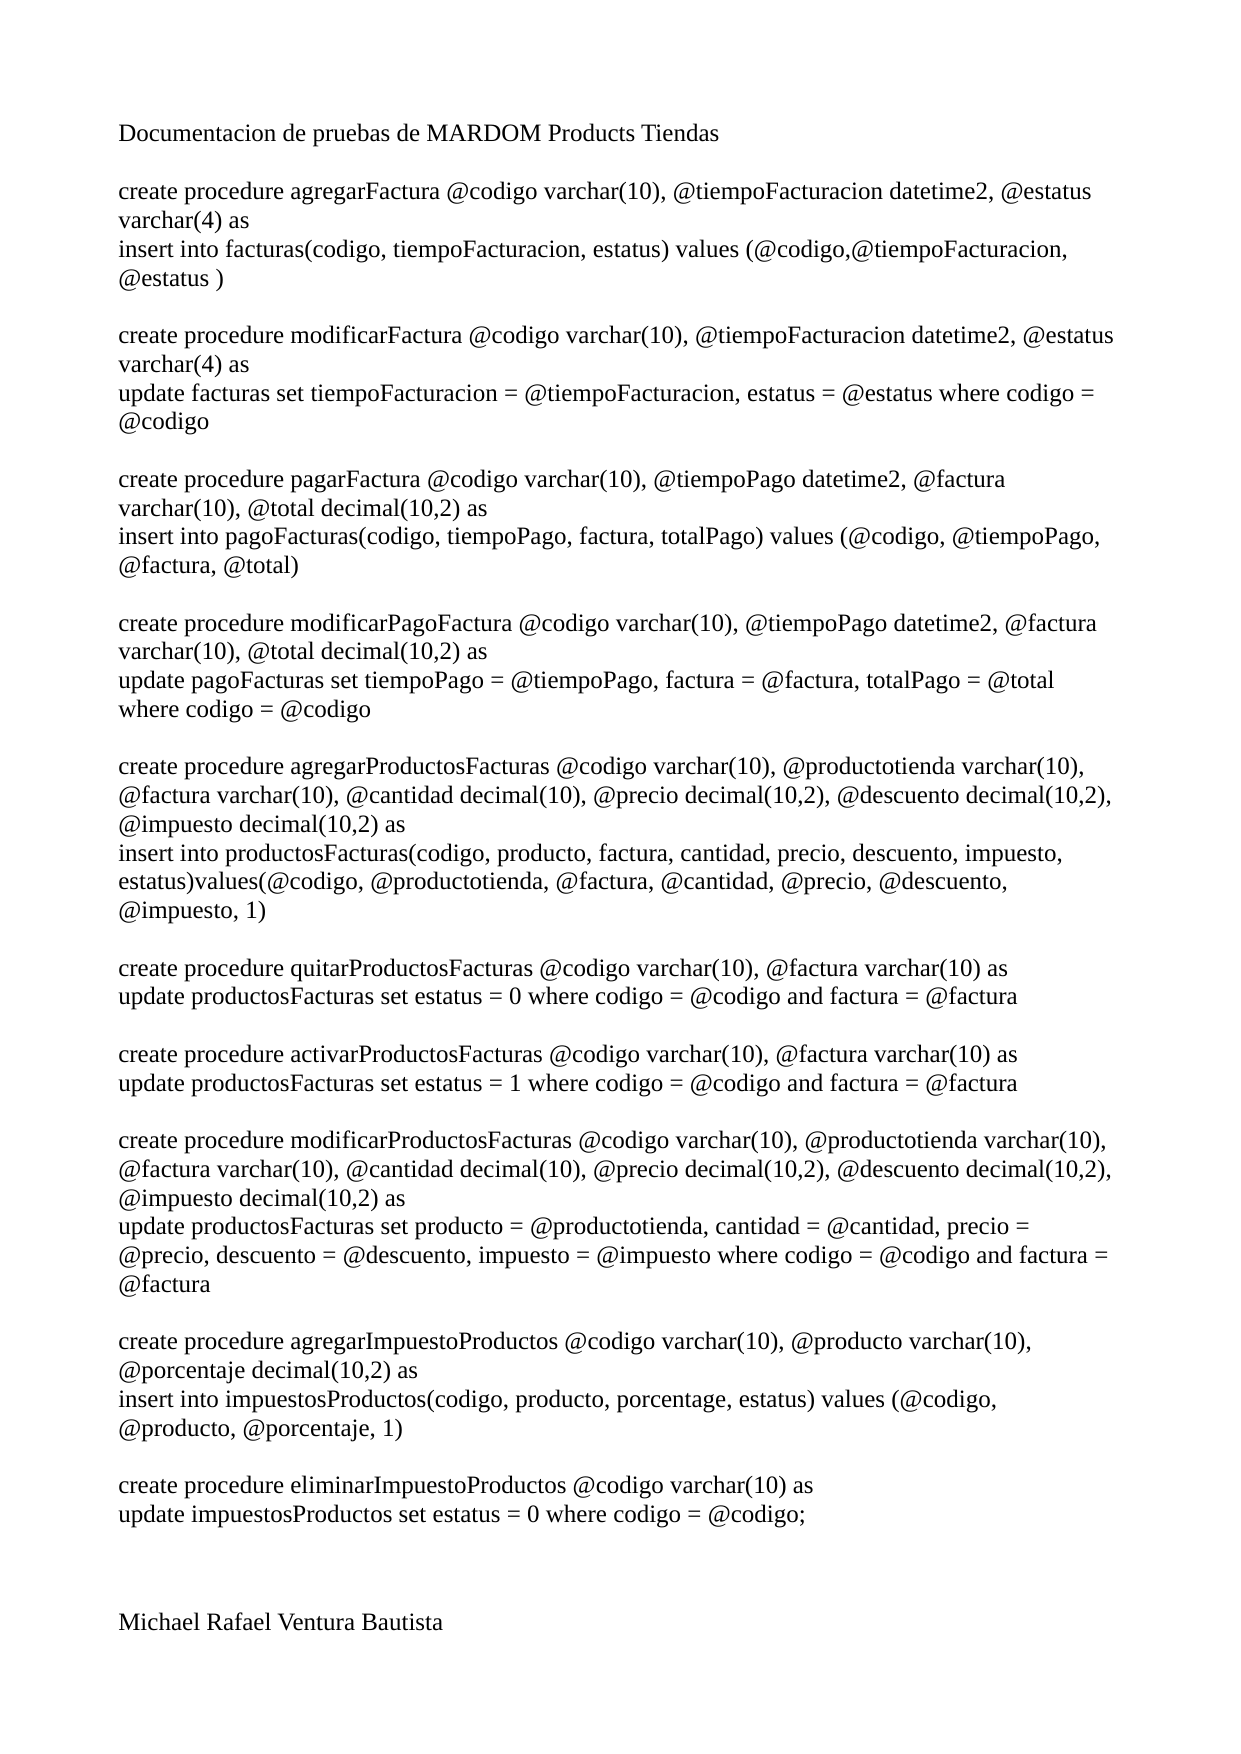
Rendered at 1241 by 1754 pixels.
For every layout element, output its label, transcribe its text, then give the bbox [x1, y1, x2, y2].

text create procedure pagarFactura @codigo varchar(10), @tiempoPago datetime2, @factura varchar(10), @total decimal(10,2) as [118, 464, 1122, 521]
text create procedure agregarFactura @codigo varchar(10), @tiempoFacturacion datetime2, @estatus varchar(4) as [118, 176, 1122, 234]
text update productosFacturas set estatus = 0 where codigo = @codigo and factura = @factura [118, 981, 1122, 1010]
text create procedure quitarProductosFacturas @codigo varchar(10), @factura varchar(10) as [118, 953, 1122, 981]
text create procedure activarProductosFacturas @codigo varchar(10), @factura varchar(10) as [118, 1039, 1122, 1068]
text update facturas set tiempoFacturacion = @tiempoFacturacion, estatus = @estatus where codigo = @codigo [118, 378, 1122, 435]
text create procedure agregarImpuestoProductos @codigo varchar(10), @producto varchar(10), @porcentaje decimal(10,2) as [118, 1326, 1122, 1384]
text insert into impuestosProductos(codigo, producto, porcentage, estatus) values (@codigo, @producto, @porcentaje, 1) [118, 1384, 1122, 1441]
text create procedure eliminarImpuestoProductos @codigo varchar(10) as [118, 1470, 1122, 1499]
text update impuestosProductos set estatus = 0 where codigo = @codigo; [118, 1499, 1122, 1528]
text create procedure agregarProductosFacturas @codigo varchar(10), @productotienda varchar(10), @factura varchar(10), @cantidad decimal(10), @precio decimal(10,2), @descuento decimal(10,2), @impuesto decimal(10,2) as [118, 751, 1122, 838]
text create procedure modificarPagoFactura @codigo varchar(10), @tiempoPago datetime2, @factura varchar(10), @total decimal(10,2) as [118, 608, 1122, 665]
text insert into facturas(codigo, tiempoFacturacion, estatus) values (@codigo,@tiempoFacturacion, @estatus ) [118, 234, 1122, 291]
text create procedure modificarProductosFacturas @codigo varchar(10), @productotienda varchar(10), @factura varchar(10), @cantidad decimal(10), @precio decimal(10,2), @descuento decimal(10,2), @impuesto decimal(10,2) as [118, 1125, 1122, 1211]
text update pagoFacturas set tiempoPago = @tiempoPago, factura = @factura, totalPago = @total where codigo = @codigo [118, 665, 1122, 723]
text insert into pagoFacturas(codigo, tiempoPago, factura, totalPago) values (@codigo, @tiempoPago, @factura, @total) [118, 521, 1122, 579]
text insert into productosFacturas(codigo, producto, factura, cantidad, precio, descuento, impuesto, estatus)values(@codigo, @productotienda, @factura, @cantidad, @precio, @descuento, @impuesto, 1) [118, 838, 1122, 924]
text update productosFacturas set estatus = 1 where codigo = @codigo and factura = @factura [118, 1068, 1122, 1096]
text create procedure modificarFactura @codigo varchar(10), @tiempoFacturacion datetime2, @estatus varchar(4) as [118, 320, 1122, 378]
text update productosFacturas set producto = @productotienda, cantidad = @cantidad, precio = @precio, descuento = @descuento, impuesto = @impuesto where codigo = @codigo and factura = @factura [118, 1211, 1122, 1298]
